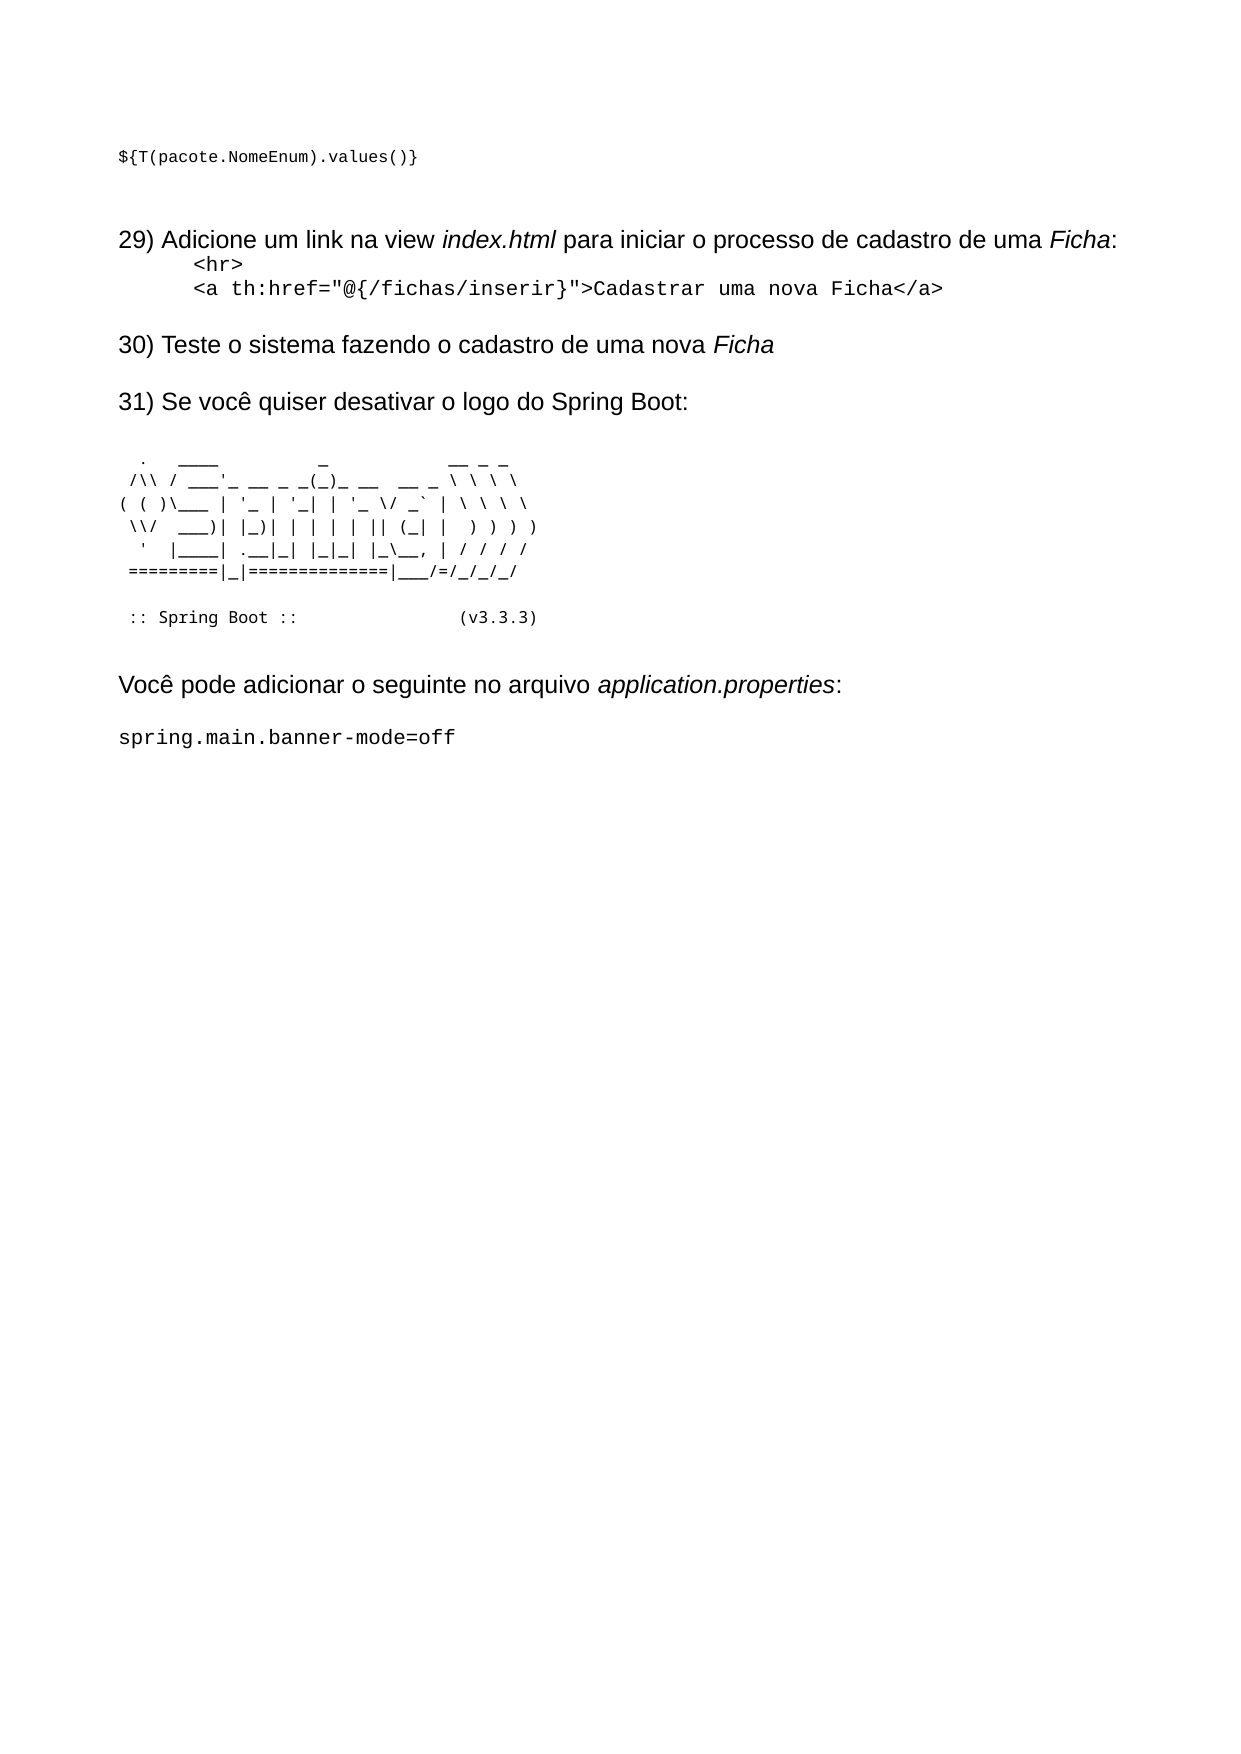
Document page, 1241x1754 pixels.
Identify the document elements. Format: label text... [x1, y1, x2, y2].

list Adicione um link na view index.html para iniciar o processo de cadastro de uma Ficha: [118, 225, 1122, 254]
text spring.main.banner-mode=off [118, 727, 1122, 751]
text /\\ / ___'_ __ _ _(_)_ __ __ _ \ \ \ \ [118, 469, 1122, 492]
list Se você quiser desativar o logo do Spring Boot: [118, 387, 1122, 415]
text ' |____| .__|_| |_|_| |_\__, | / / / / [118, 537, 1122, 560]
text :: Spring Boot :: (v3.3.3) [118, 605, 1122, 628]
text . ____ _ __ _ _ [118, 446, 1122, 469]
text ${T(pacote.NomeEnum).values()} [118, 147, 1122, 168]
list Você pode adicionar o seguinte no arquivo application.properties: [118, 670, 1122, 698]
text \\/ ___)| |_)| | | | | || (_| | ) ) ) ) [118, 514, 1122, 537]
text =========|_|==============|___/=/_/_/_/ [118, 560, 1122, 582]
text <hr> [118, 254, 1122, 278]
text <a th:href="@{/fichas/inserir}">Cadastrar uma nova Ficha</a> [118, 278, 1122, 301]
text ( ( )\___ | '_ | '_| | '_ \/ _` | \ \ \ \ [118, 492, 1122, 514]
list Teste o sistema fazendo o cadastro de uma nova Ficha [118, 329, 1122, 358]
